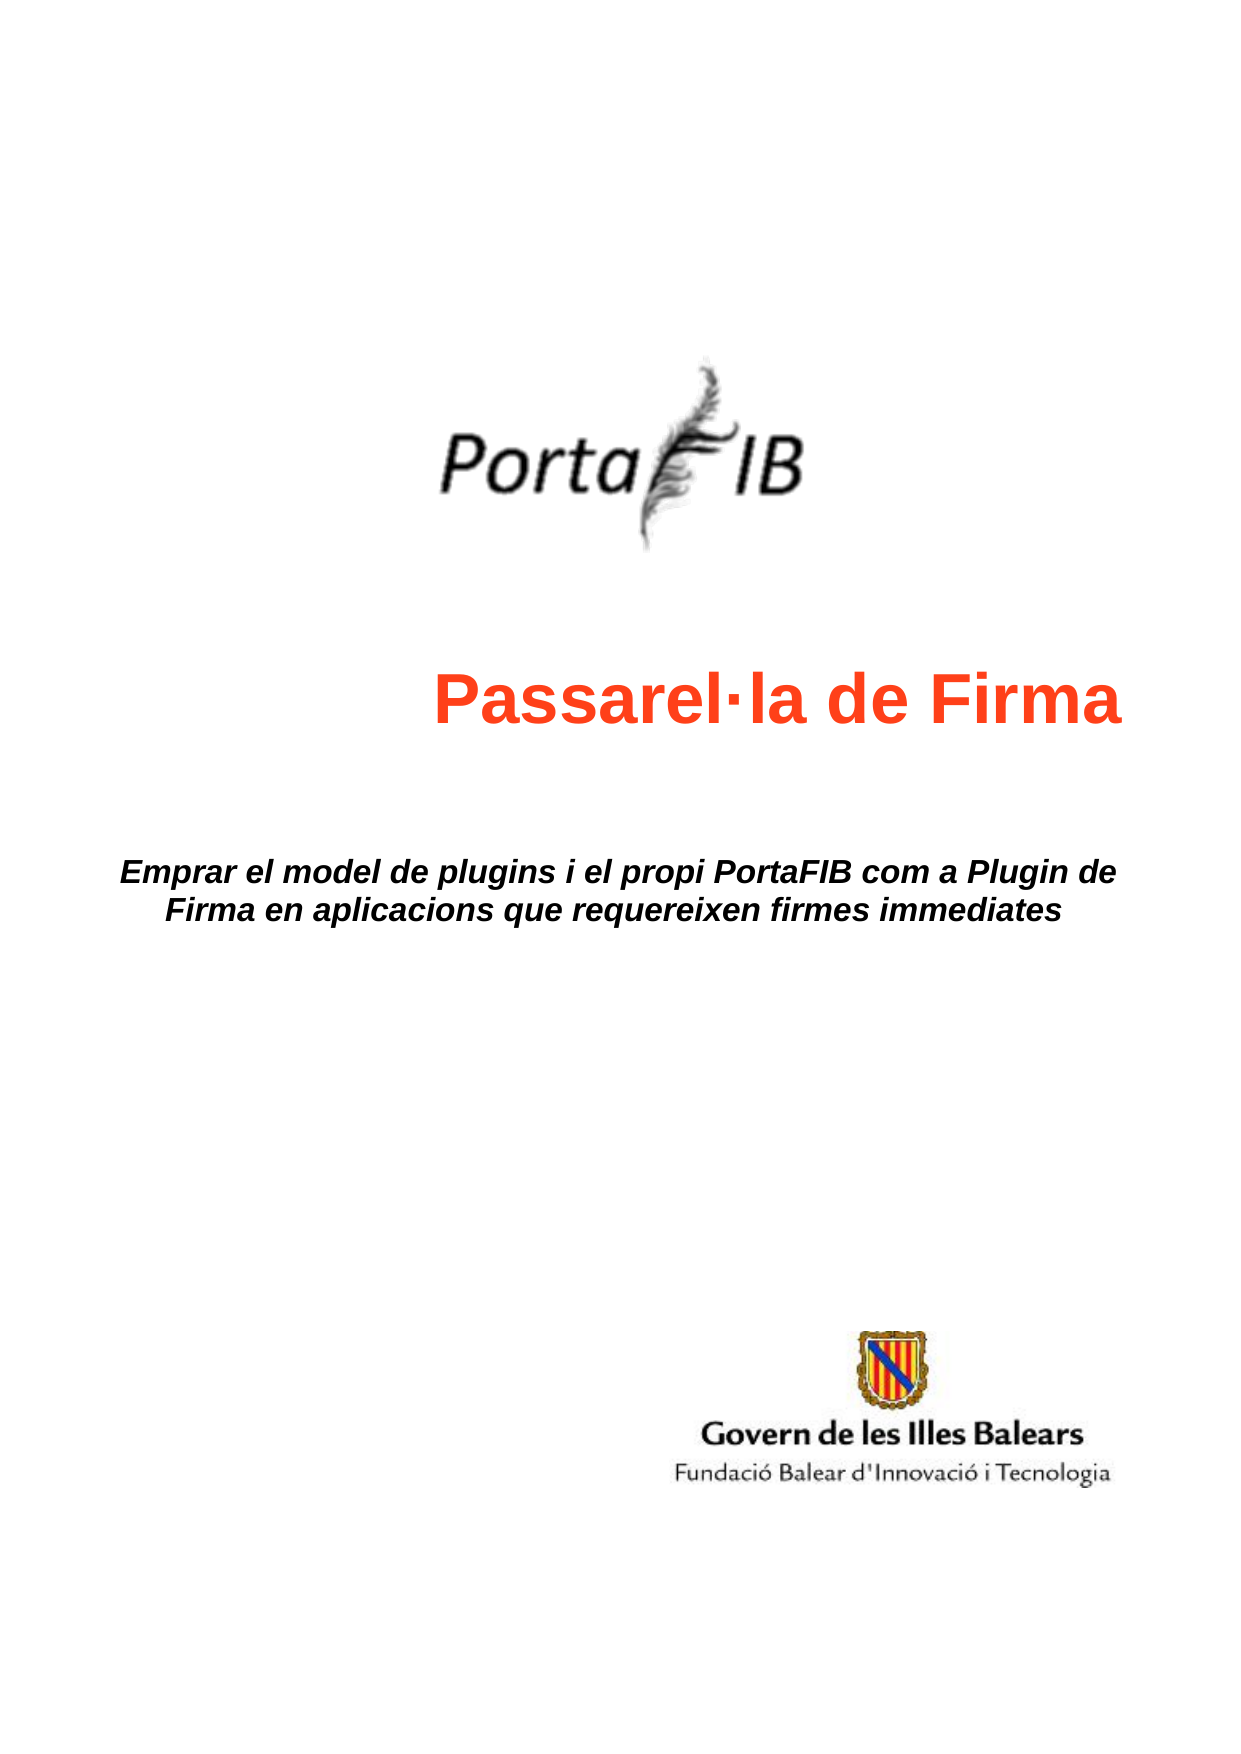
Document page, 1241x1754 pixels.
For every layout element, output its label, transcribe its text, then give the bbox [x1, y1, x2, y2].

picture [431, 355, 809, 553]
table_header [657, 1326, 663, 1534]
title Passarel·la de Firma [118, 657, 1122, 738]
subtitle Emprar el model de plugins i el propi PortaFIB com a Plugin de Firma en aplicacions que requereixen firmes immediates [118, 852, 1122, 929]
table_header [118, 1326, 657, 1534]
table_header [664, 1326, 1122, 1534]
picture [669, 1331, 1117, 1488]
